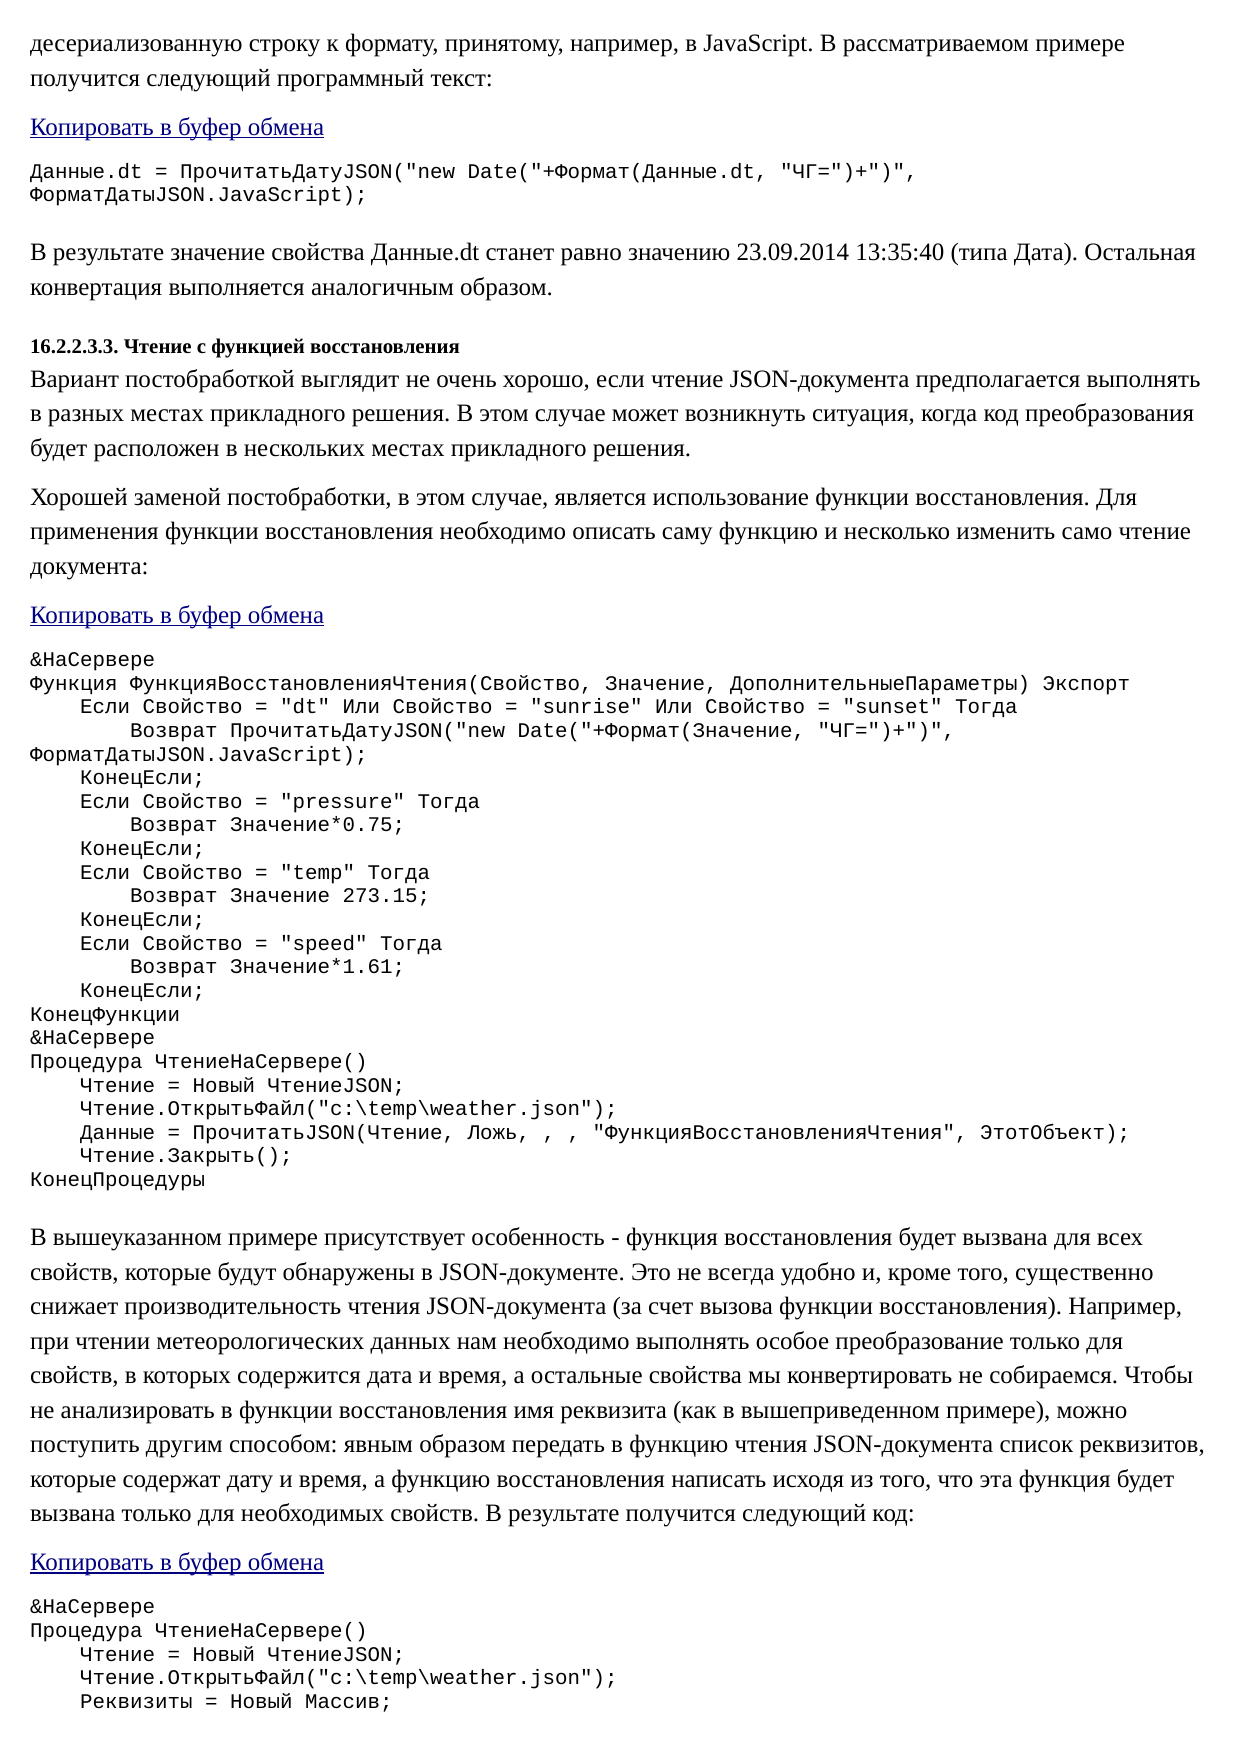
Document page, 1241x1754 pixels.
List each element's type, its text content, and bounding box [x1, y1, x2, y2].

text Копировать в буфер обмена [30, 1547, 1211, 1576]
text Данные = ПрочитатьJSON(Чтение, Ложь, , , "ФункцияВосстановленияЧтения", ЭтотОбъект); [30, 1122, 1211, 1146]
text Если Свойство = "temp" Тогда [30, 862, 1211, 885]
text КонецЕсли; [30, 980, 1211, 1004]
text Процедура ЧтениеНаСервере() [30, 1620, 1211, 1643]
text Чтение.ОткрытьФайл("c:\temp\weather.json"); [30, 1667, 1211, 1691]
text Возврат Значение*1.61; [30, 956, 1211, 980]
text &НаСервере [30, 649, 1211, 673]
text Если Свойство = "dt" Или Свойство = "sunrise" Или Свойство = "sunset" Тогда [30, 696, 1211, 720]
text Возврат Значение*0.75; [30, 814, 1211, 838]
text Чтение = Новый ЧтениеJSON; [30, 1643, 1211, 1667]
text КонецЕсли; [30, 838, 1211, 862]
text Хорошей заменой постобработки, в этом случае, является использование функции восстановления. Для применения функции восстановления необходимо описать саму функцию и несколько изменить само чтение документа: [30, 482, 1211, 579]
text В вышеуказанном примере присутствует особенность ‑ функция восстановления будет вызвана для всех свойств, которые будут обнаружены в JSON-документе. Это не всегда удобно и, кроме того, существенно снижает производительность чтения JSON-документа (за счет вызова функции восстановления). Например, при чтении метеорологических данных нам необходимо выполнять особое преобразование только для свойств, в которых содержится дата и время, а остальные свойства мы конвертировать не собираемся. Чтобы не анализировать в функции восстановления имя реквизита (как в вышеприведенном примере), можно поступить другим способом: явным образом передать в функцию чтения JSON-документа список реквизитов, которые содержат дату и время, а функцию восстановления написать исходя из того, что эта функция будет вызвана только для необходимых свойств. В результате получится следующий код: [30, 1222, 1211, 1527]
text Возврат Значение 273.15; [30, 885, 1211, 909]
text Функция ФункцияВосстановленияЧтения(Свойство, Значение, ДополнительныеПараметры) Экспорт [30, 673, 1211, 696]
text КонецФункции [30, 1004, 1211, 1027]
text Копировать в буфер обмена [30, 112, 1211, 140]
text Процедура ЧтениеНаСервере() [30, 1051, 1211, 1074]
text Данные.dt = ПрочитатьДатуJSON("new Date("+Формат(Данные.dt, "ЧГ=")+")", ФорматДатыJSON.JavaScript); [30, 161, 1211, 208]
text КонецЕсли; [30, 909, 1211, 933]
text КонецЕсли; [30, 767, 1211, 791]
text &НаСервере [30, 1596, 1211, 1620]
text Если Свойство = "pressure" Тогда [30, 791, 1211, 814]
text В результате значение свойства Данные.dt станет равно значению 23.09.2014 13:35:40 (типа Дата). Остальная конвертация выполняется аналогичным образом. [30, 237, 1211, 301]
text &НаСервере [30, 1027, 1211, 1051]
text Возврат ПрочитатьДатуJSON("new Date("+Формат(Значение, "ЧГ=")+")", ФорматДатыJSON.JavaScript); [30, 720, 1211, 767]
text Чтение.ОткрытьФайл("c:\temp\weather.json"); [30, 1098, 1211, 1122]
text Реквизиты = Новый Массив; [30, 1691, 1211, 1714]
text Вариант постобработкой выглядит не очень хорошо, если чтение JSON-документа предполагается выполнять в разных местах прикладного решения. В этом случае может возникнуть ситуация, когда код преобразования будет расположен в нескольких местах прикладного решения. [30, 364, 1211, 462]
text десериализованную строку к формату, принятому, например, в JavaScript. В рассматриваемом примере получится следующий программный текст: [30, 28, 1211, 91]
subtitle 16.2.2.3.3. Чтение с функцией восстановления [30, 333, 1211, 358]
text Чтение = Новый ЧтениеJSON; [30, 1074, 1211, 1098]
text Копировать в буфер обмена [30, 600, 1211, 629]
text КонецПроцедуры [30, 1169, 1211, 1193]
text Чтение.Закрыть(); [30, 1146, 1211, 1169]
text Если Свойство = "speed" Тогда [30, 933, 1211, 956]
